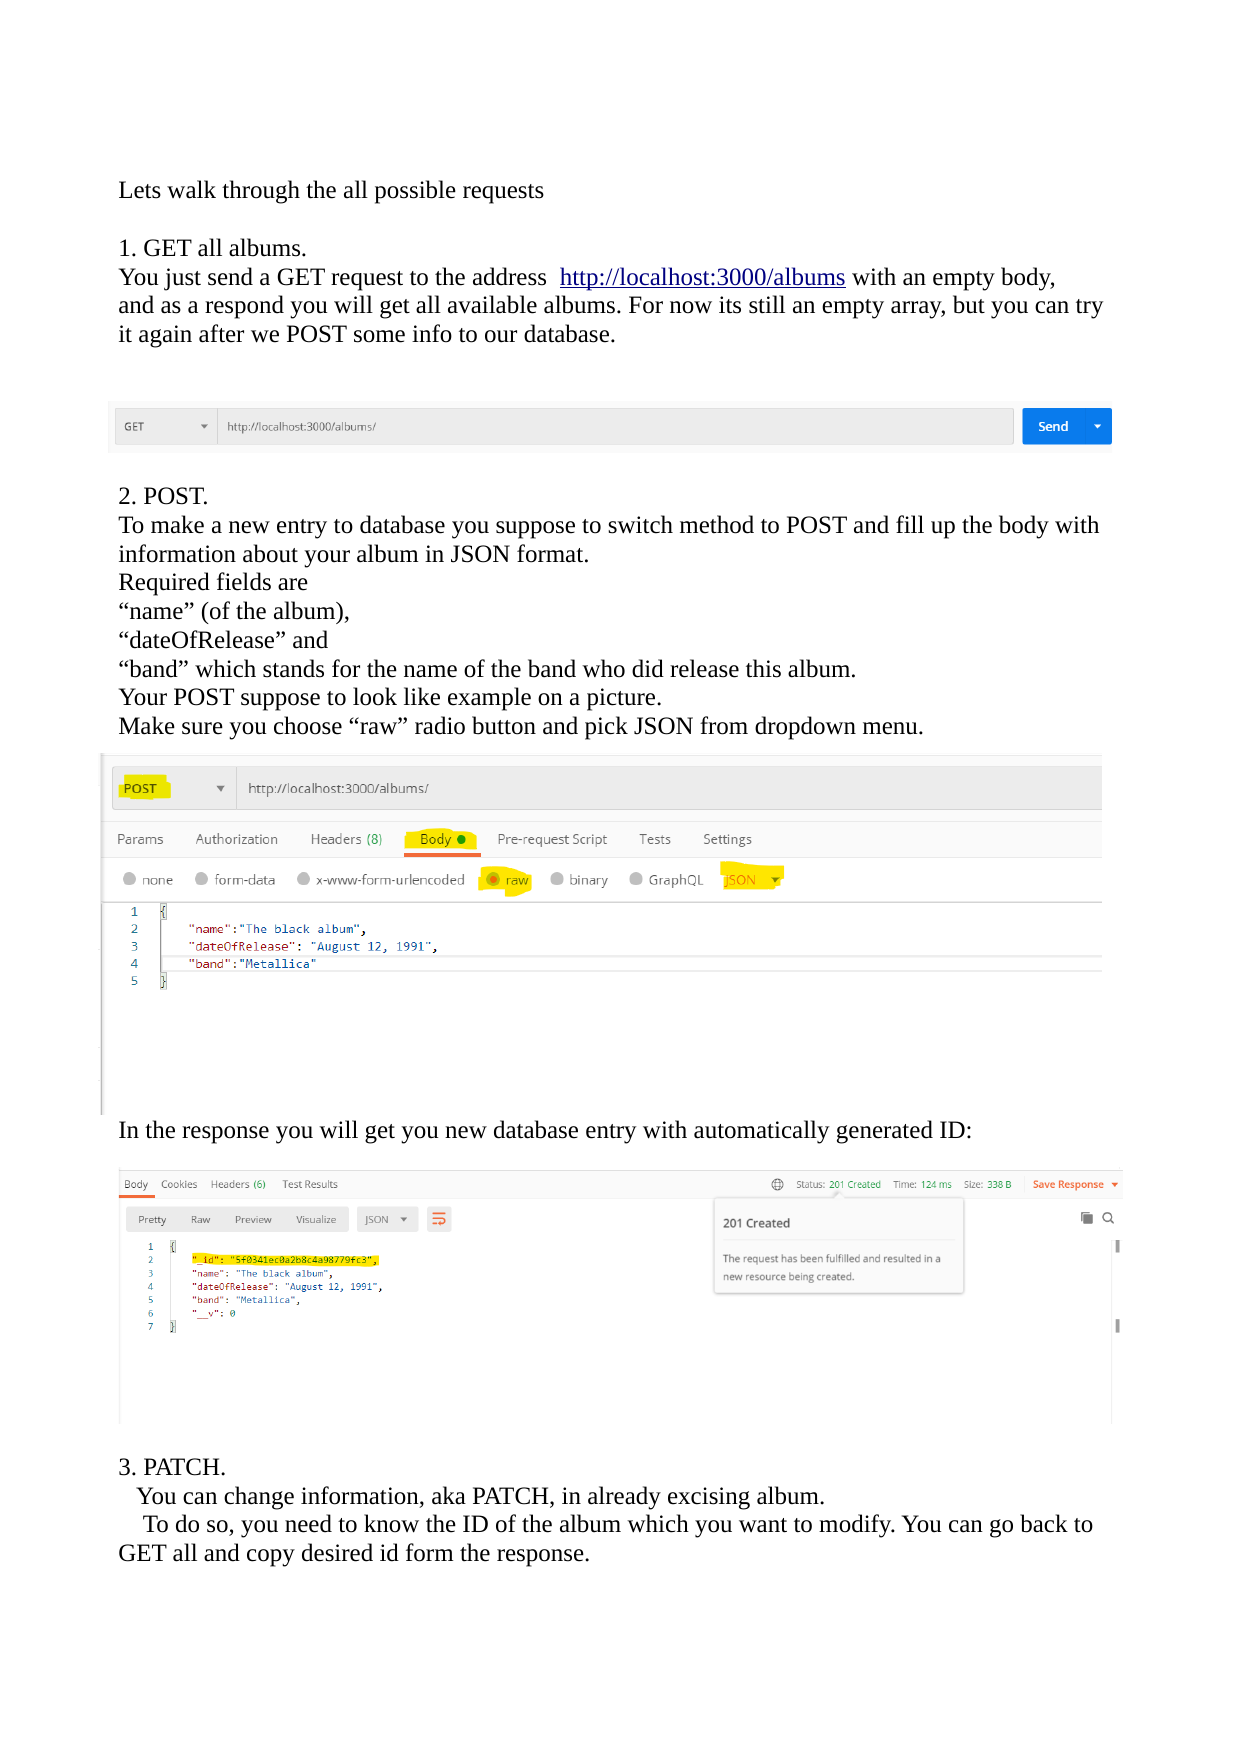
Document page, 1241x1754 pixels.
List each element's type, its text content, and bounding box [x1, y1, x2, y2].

text Make sure you choose “raw” radio button and pick JSON from dropdown menu. [118, 711, 1122, 740]
text In the response you will get you new database entry with automatically generated ID: [118, 740, 1122, 1144]
text You just send a GET request to the address http://localhost:3000/albums with an empty body, [118, 262, 1122, 291]
picture [108, 401, 1113, 453]
picture [98, 753, 1102, 1115]
text 2. POST. [118, 481, 1122, 510]
picture [118, 1167, 1123, 1424]
text “dateOfRelease” and [118, 625, 1122, 654]
text Required fields are [118, 567, 1122, 596]
text Lets walk through the all possible requests [118, 176, 1122, 204]
text 1. GET all albums. [118, 233, 1122, 262]
text To make a new entry to database you suppose to switch method to POST and fill up the body with information about your album in JSON format. [118, 510, 1122, 567]
text You can change information, aka PATCH, in already excising album. [118, 1481, 1122, 1509]
text “band” which stands for the name of the band who did release this album. [118, 654, 1122, 682]
text and as a respond you will get all available albums. For now its still an empty array, but you can try it again after we POST some info to our database. [118, 291, 1122, 348]
text 3. PATCH. [118, 1452, 1122, 1481]
text To do so, you need to know the ID of the album which you want to modify. You can go back to GET all and copy desired id form the response. [118, 1509, 1122, 1567]
text “name” (of the album), [118, 596, 1122, 625]
text Your POST suppose to look like example on a picture. [118, 682, 1122, 711]
